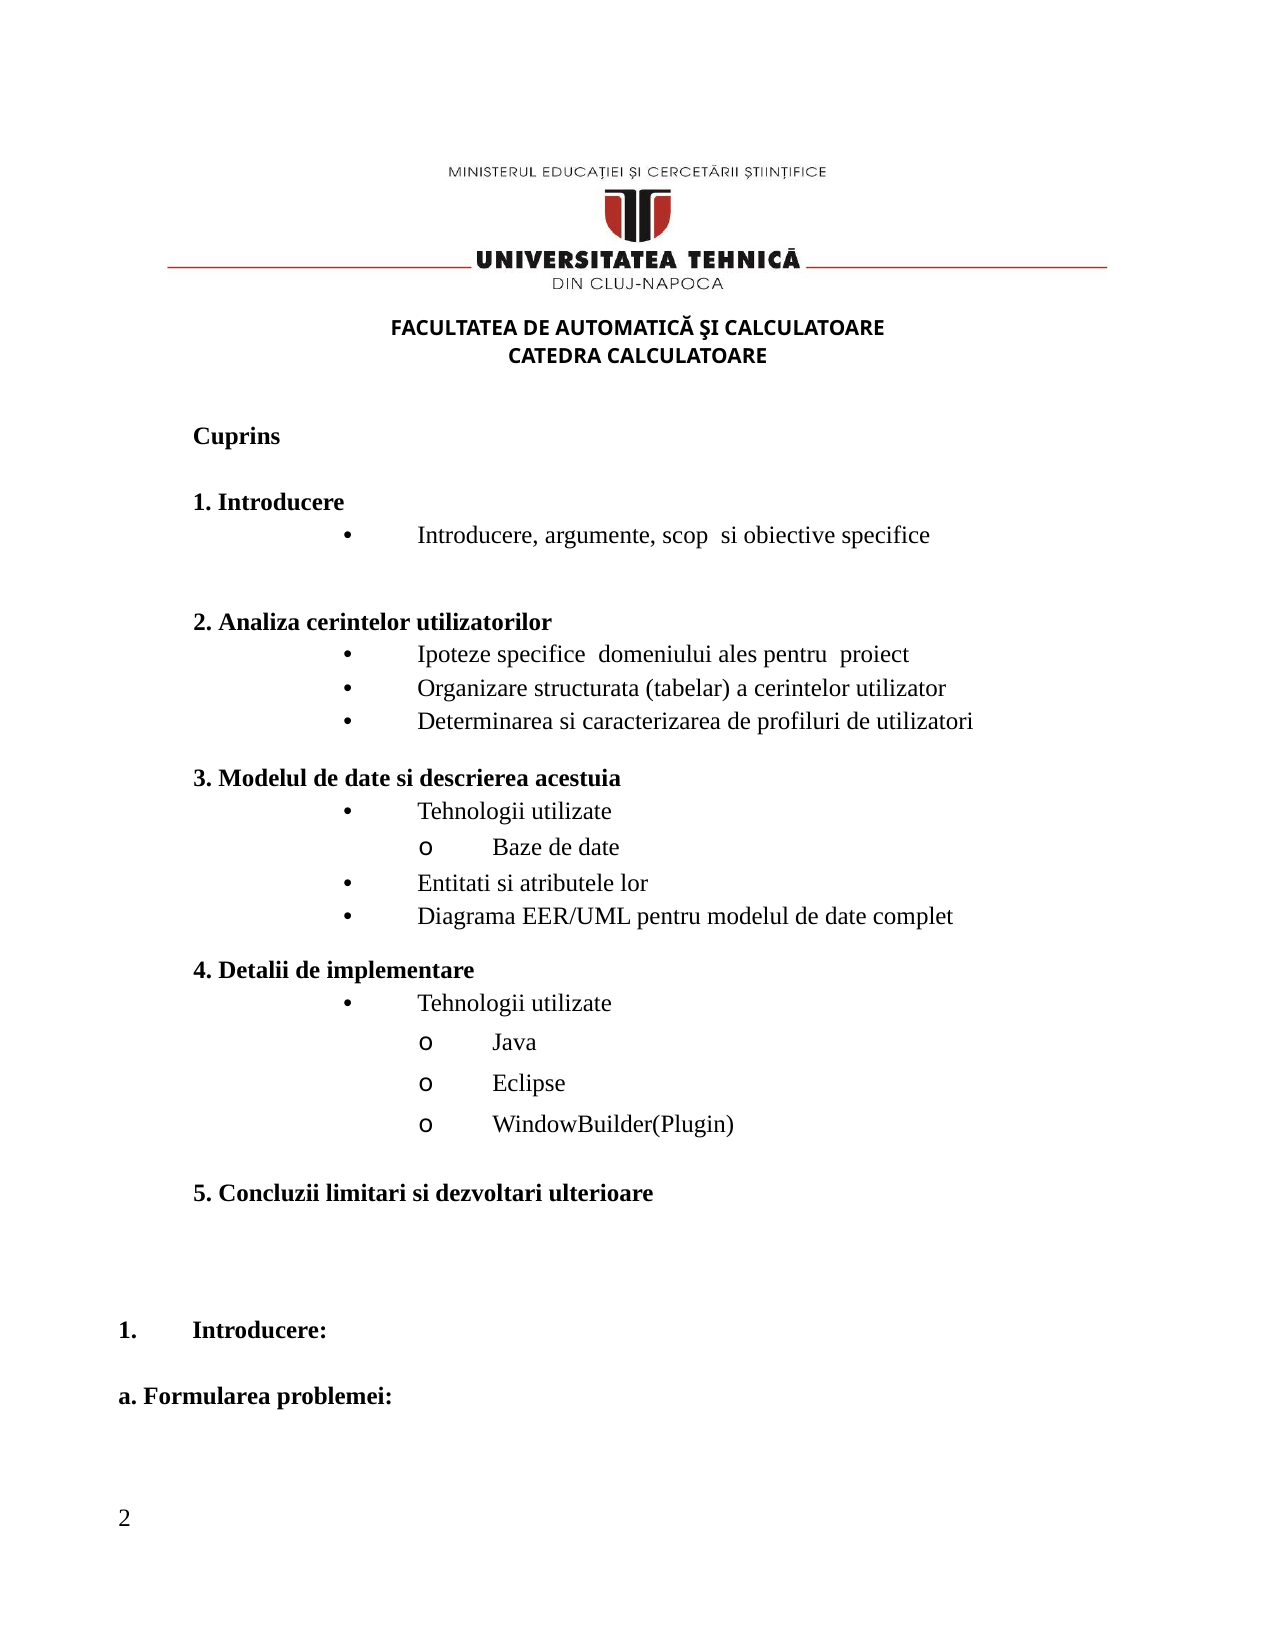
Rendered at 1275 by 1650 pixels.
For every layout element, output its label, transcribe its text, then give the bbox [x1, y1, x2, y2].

list Determinarea si caracterizarea de profiluri de utilizatori [343, 706, 1154, 734]
text Cuprins [193, 421, 1157, 450]
list WindowBuilder(Plugin) [418, 1106, 1154, 1140]
list Entitati si atributele lor [343, 868, 1154, 897]
text a. Formularea problemei: [118, 1381, 1157, 1410]
list Organizare structurata (tabelar) a cerintelor utilizator [343, 673, 1154, 701]
list Introducere, argumente, scop si obiective specifice [343, 520, 1154, 549]
picture [167, 118, 1108, 301]
list Java [418, 1023, 1154, 1057]
subtitle 3. Modelul de date si descrierea acestuia [157, 763, 1157, 792]
text 5. Concluzii limitari si dezvoltari ulterioare [157, 1178, 1157, 1206]
list Introducere: [118, 1315, 1157, 1344]
list Diagrama EER/UML pentru modelul de date complet [343, 901, 1154, 930]
list Ipoteze specifice domeniului ales pentru proiect [343, 639, 1154, 668]
text 1. Introducere [193, 487, 1157, 516]
list Tehnologii utilizate [343, 796, 1154, 825]
list Eclipse [418, 1065, 1154, 1099]
subtitle 2. Analiza cerintelor utilizatorilor [157, 607, 1157, 635]
list Baze de date [418, 829, 1154, 863]
list Tehnologii utilizate [343, 988, 1154, 1017]
subtitle 4. Detalii de implementare [157, 955, 1157, 984]
